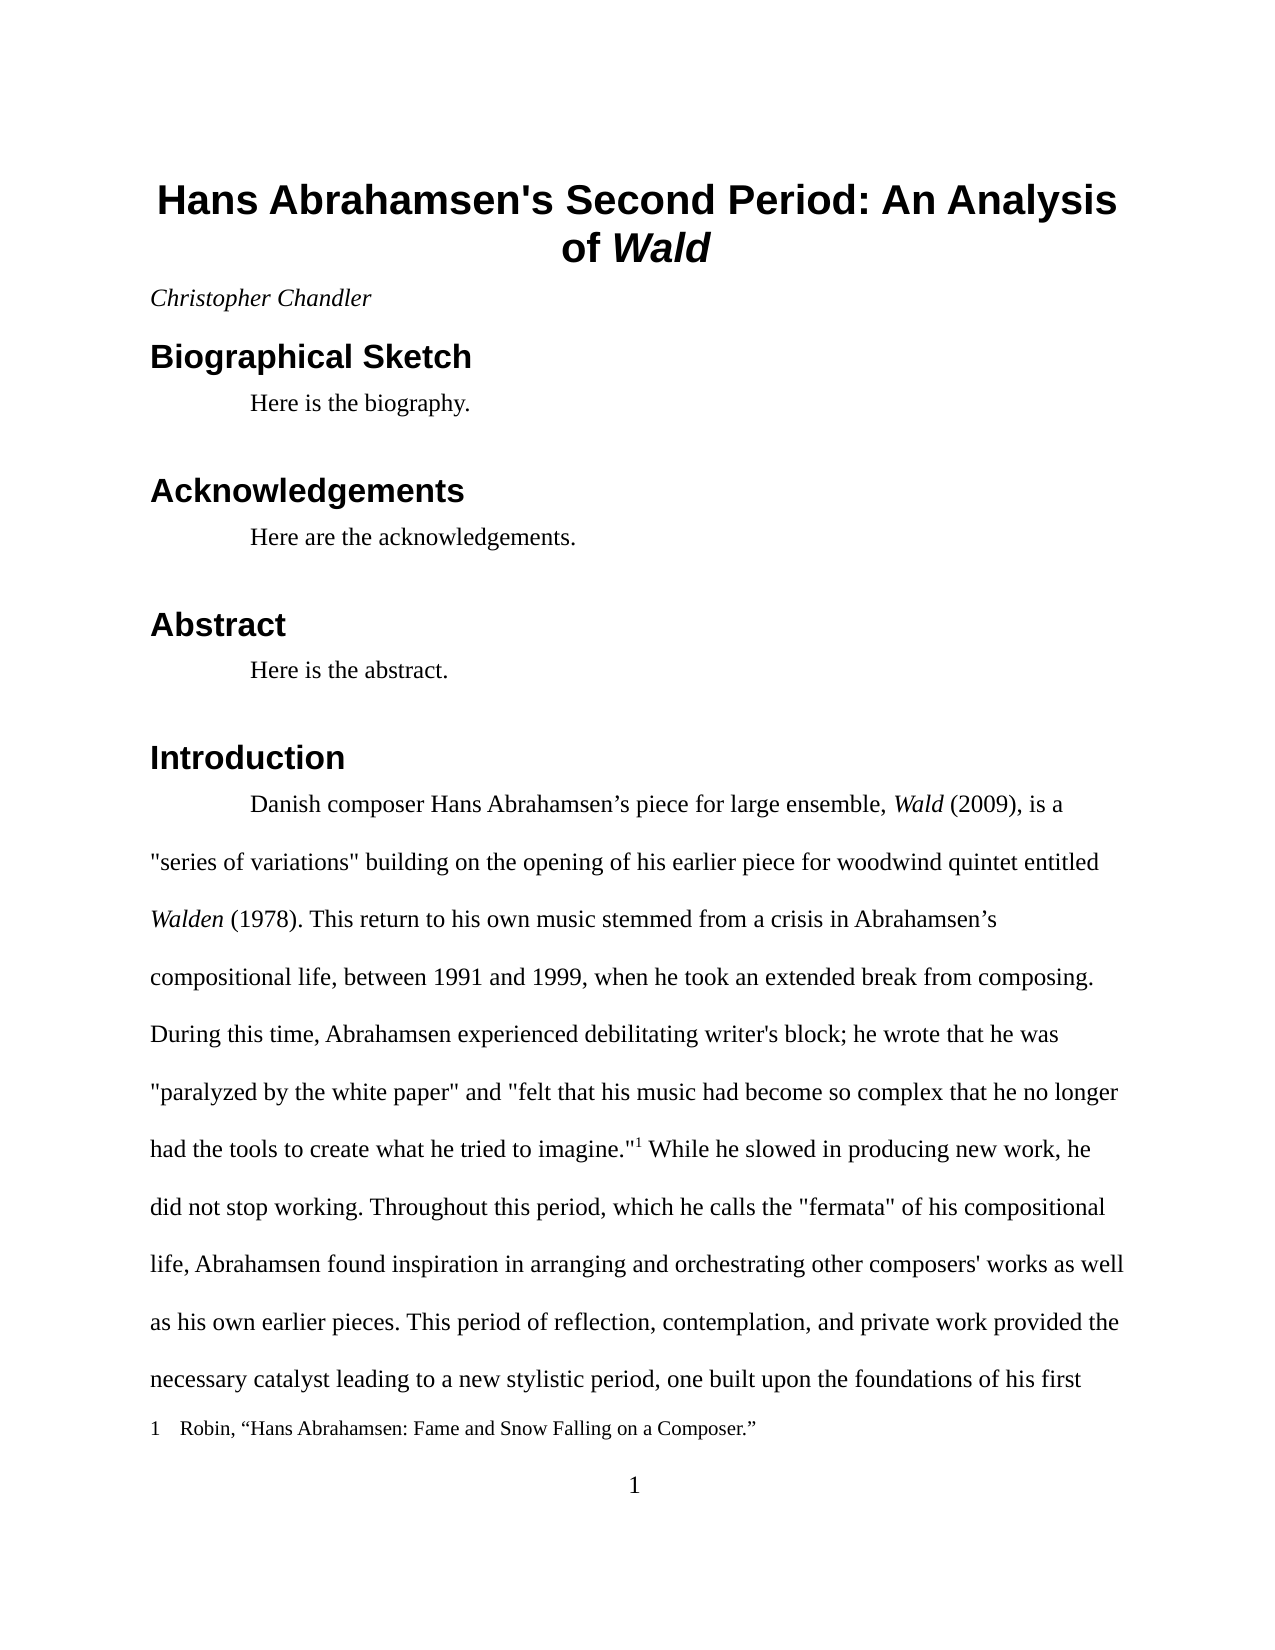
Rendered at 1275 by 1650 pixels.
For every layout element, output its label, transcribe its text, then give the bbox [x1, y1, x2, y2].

text Here are the acknowledgements. [150, 522, 1125, 551]
subtitle Introduction [150, 738, 1125, 777]
subtitle Abstract [150, 604, 1125, 643]
text Danish composer Hans Abrahamsen’s piece for large ensemble, Wald (2009), is a "series of variations" building on the opening of his earlier piece for woodwind quintet entitled Walden (1978). This return to his own music stemmed from a crisis in Abrahamsen’s compositional life, between 1991 and 1999, when he took an extended break from composing. During this time, Abrahamsen experienced debilitating writer's block; he wrote that he was "paralyzed by the white paper" and "felt that his music had become so complex that he no longer had the tools to create what he tried to imagine." While he slowed in producing new work, he did not stop working. Throughout this period, which he calls the "fermata" of his compositional life, Abrahamsen found inspiration in arranging and orchestrating other composers' works as well as his own earlier pieces. This period of reflection, contemplation, and private work provided the necessary catalyst leading to a new stylistic period, one built upon the foundations of his first [150, 789, 1125, 1393]
text Here is the abstract. [150, 656, 1125, 684]
subtitle Biographical Sketch [150, 337, 1125, 376]
subtitle Acknowledgements [150, 471, 1125, 509]
title Hans Abrahamsen's Second Period: An Analysis of Wald [150, 175, 1125, 271]
text Christopher Chandler [150, 283, 1125, 312]
text Robin, “Hans Abrahamsen: Fame and Snow Falling on a Composer.” [150, 1416, 1125, 1440]
text Here is the biography. [150, 388, 1125, 417]
